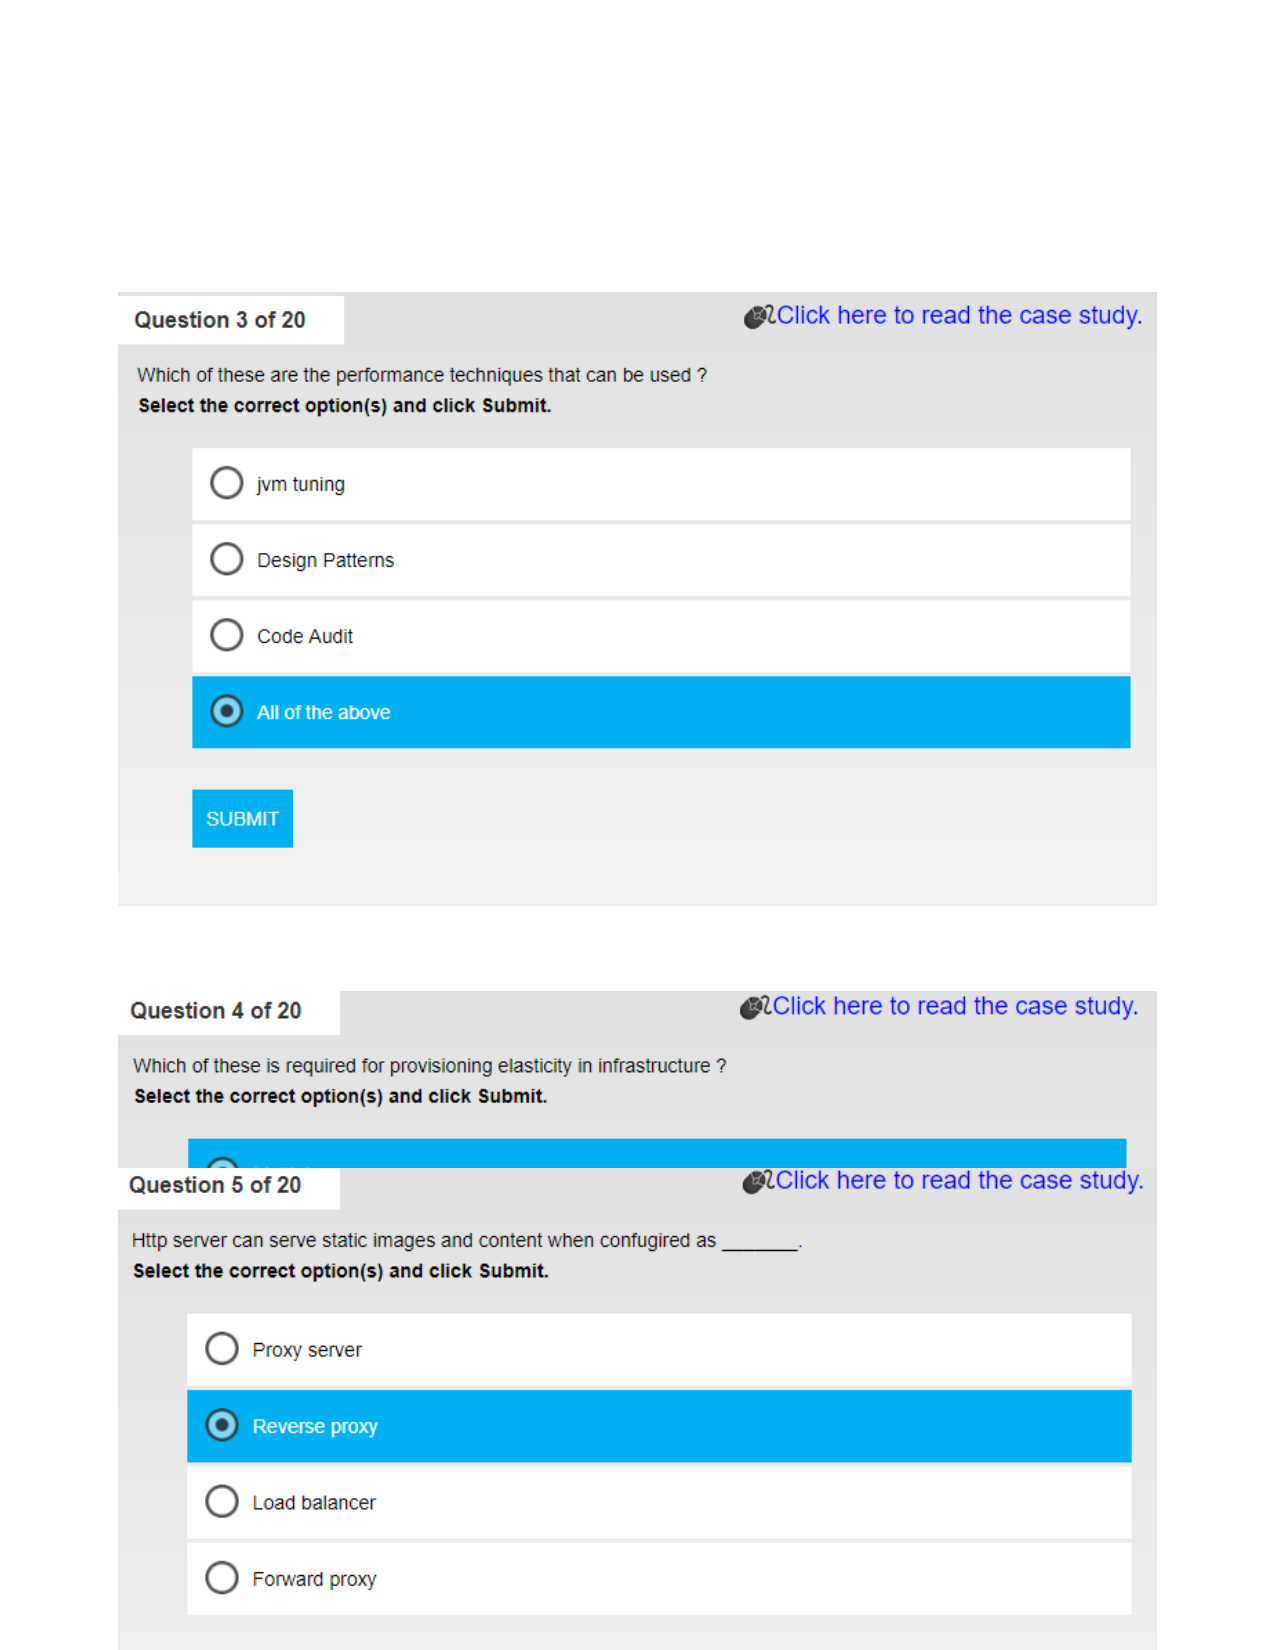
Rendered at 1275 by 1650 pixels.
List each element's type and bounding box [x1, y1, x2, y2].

picture [118, 292, 1157, 906]
picture [118, 991, 1157, 1650]
